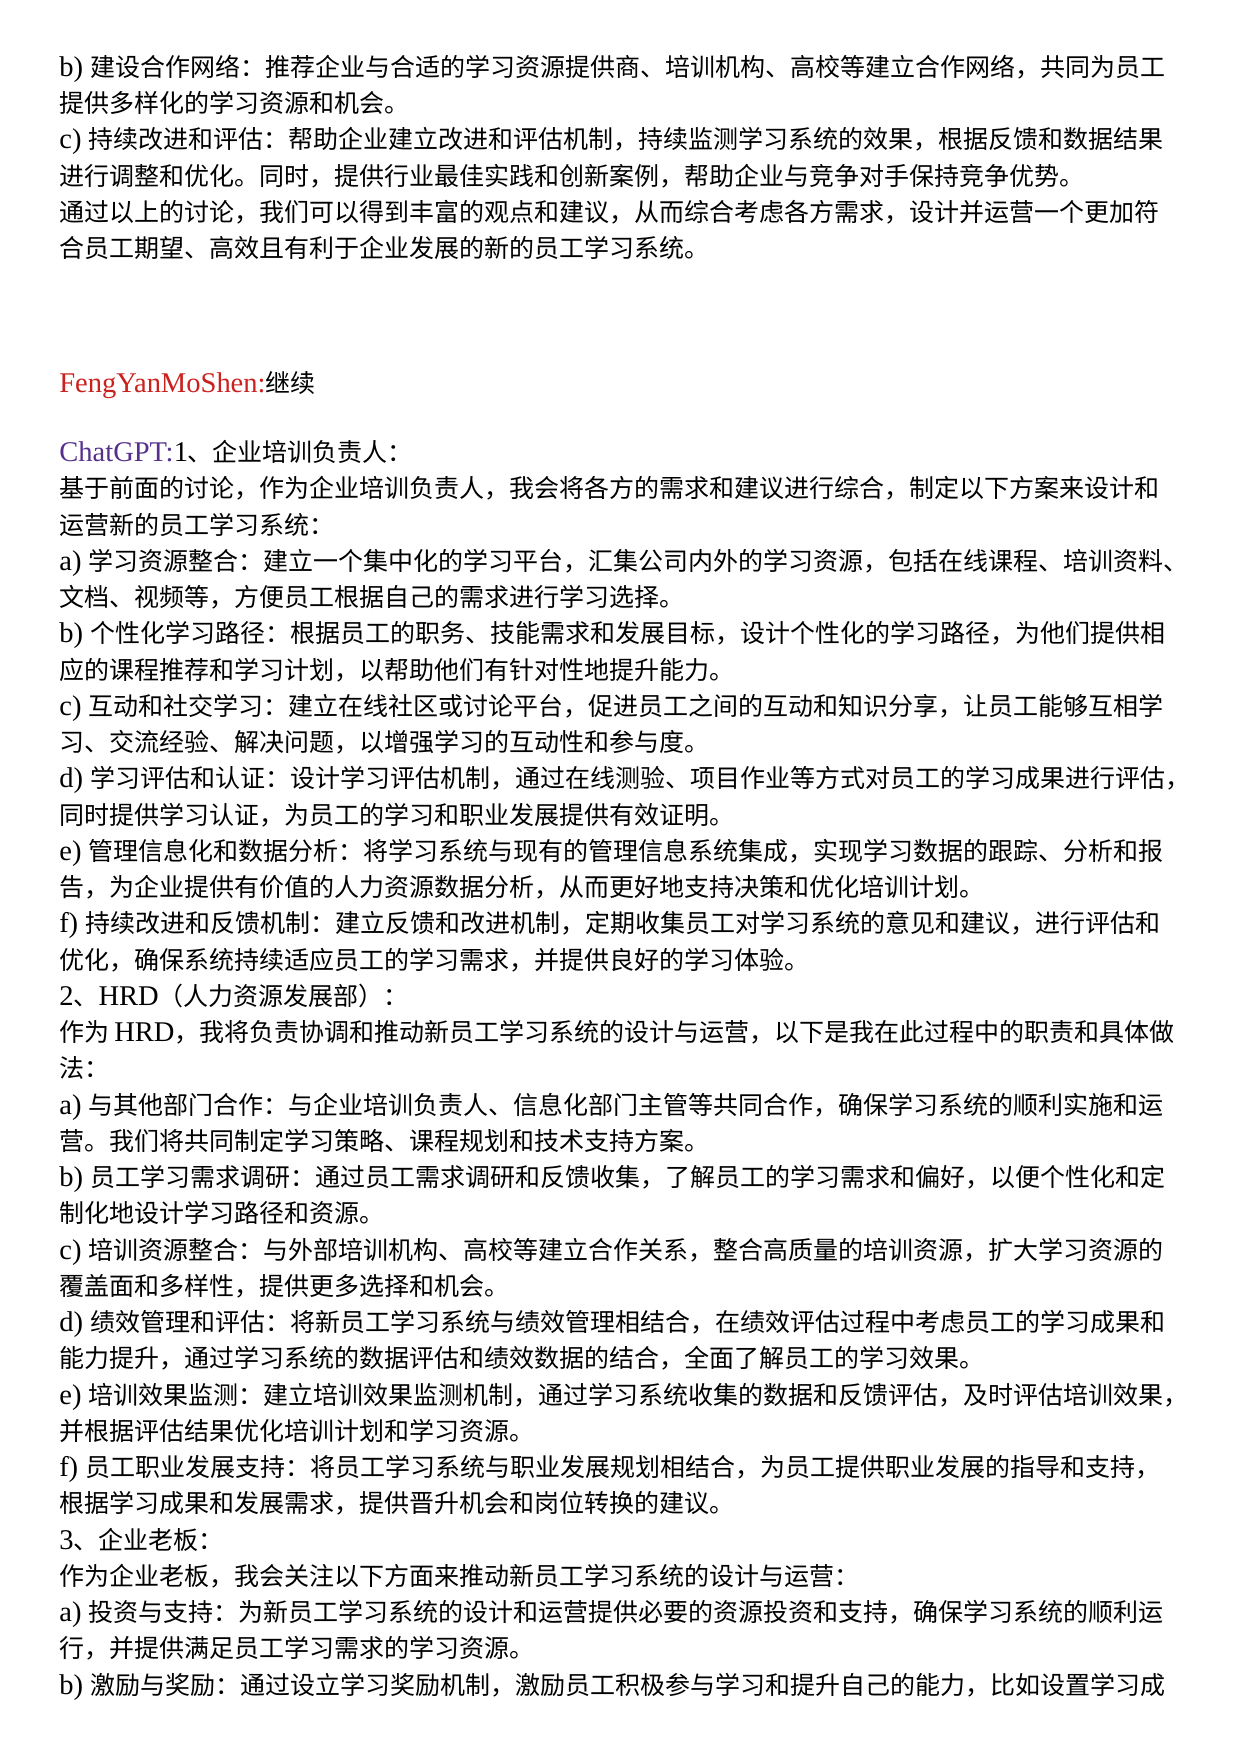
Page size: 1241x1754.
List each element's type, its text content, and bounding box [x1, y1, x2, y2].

text b) 激励与奖励：通过设立学习奖励机制，激励员工积极参与学习和提升自己的能力，比如设置学习成 [59, 1665, 1181, 1701]
text f) 员工职业发展支持：将员工学习系统与职业发展规划相结合，为员工提供职业发展的指导和支持，根据学习成果和发展需求，提供晋升机会和岗位转换的建议。 [59, 1448, 1181, 1520]
text c) 互动和社交学习：建立在线社区或讨论平台，促进员工之间的互动和知识分享，让员工能够互相学习、交流经验、解决问题，以增强学习的互动性和参与度。 [59, 686, 1181, 759]
text 2、HRD（人力资源发展部）： [59, 976, 1181, 1013]
text 基于前面的讨论，作为企业培训负责人，我会将各方的需求和建议进行综合，制定以下方案来设计和运营新的员工学习系统： [59, 469, 1181, 541]
text e) 管理信息化和数据分析：将学习系统与现有的管理信息系统集成，实现学习数据的跟踪、分析和报告，为企业提供有价值的人力资源数据分析，从而更好地支持决策和优化培训计划。 [59, 831, 1181, 904]
text d) 绩效管理和评估：将新员工学习系统与绩效管理相结合，在绩效评估过程中考虑员工的学习成果和能力提升，通过学习系统的数据评估和绩效数据的结合，全面了解员工的学习效果。 [59, 1303, 1181, 1375]
text 作为企业老板，我会关注以下方面来推动新员工学习系统的设计与运营： [59, 1556, 1181, 1593]
text a) 与其他部门合作：与企业培训负责人、信息化部门主管等共同合作，确保学习系统的顺利实施和运营。我们将共同制定学习策略、课程规划和技术支持方案。 [59, 1085, 1181, 1158]
text c) 培训资源整合：与外部培训机构、高校等建立合作关系，整合高质量的培训资源，扩大学习资源的覆盖面和多样性，提供更多选择和机会。 [59, 1230, 1181, 1303]
text FengYanMoShen:继续 [59, 363, 1181, 400]
text 作为HRD，我将负责协调和推动新员工学习系统的设计与运营，以下是我在此过程中的职责和具体做法： [59, 1013, 1181, 1085]
text ChatGPT:1、企业培训负责人： [59, 433, 1181, 469]
text f) 持续改进和反馈机制：建立反馈和改进机制，定期收集员工对学习系统的意见和建议，进行评估和优化，确保系统持续适应员工的学习需求，并提供良好的学习体验。 [59, 904, 1181, 976]
text b) 个性化学习路径：根据员工的职务、技能需求和发展目标，设计个性化的学习路径，为他们提供相应的课程推荐和学习计划，以帮助他们有针对性地提升能力。 [59, 614, 1181, 686]
text c) 持续改进和评估：帮助企业建立改进和评估机制，持续监测学习系统的效果，根据反馈和数据结果进行调整和优化。同时，提供行业最佳实践和创新案例，帮助企业与竞争对手保持竞争优势。 [59, 120, 1181, 192]
text b) 员工学习需求调研：通过员工需求调研和反馈收集，了解员工的学习需求和偏好，以便个性化和定制化地设计学习路径和资源。 [59, 1158, 1181, 1230]
text e) 培训效果监测：建立培训效果监测机制，通过学习系统收集的数据和反馈评估，及时评估培训效果，并根据评估结果优化培训计划和学习资源。 [59, 1375, 1181, 1448]
text a) 投资与支持：为新员工学习系统的设计和运营提供必要的资源投资和支持，确保学习系统的顺利运行，并提供满足员工学习需求的学习资源。 [59, 1593, 1181, 1665]
text 通过以上的讨论，我们可以得到丰富的观点和建议，从而综合考虑各方需求，设计并运营一个更加符合员工期望、高效且有利于企业发展的新的员工学习系统。 [59, 192, 1181, 265]
text b) 建设合作网络：推荐企业与合适的学习资源提供商、培训机构、高校等建立合作网络，共同为员工提供多样化的学习资源和机会。 [59, 47, 1181, 120]
text a) 学习资源整合：建立一个集中化的学习平台，汇集公司内外的学习资源，包括在线课程、培训资料、文档、视频等，方便员工根据自己的需求进行学习选择。 [59, 541, 1181, 614]
text d) 学习评估和认证：设计学习评估机制，通过在线测验、项目作业等方式对员工的学习成果进行评估，同时提供学习认证，为员工的学习和职业发展提供有效证明。 [59, 759, 1181, 831]
text 3、企业老板： [59, 1520, 1181, 1556]
